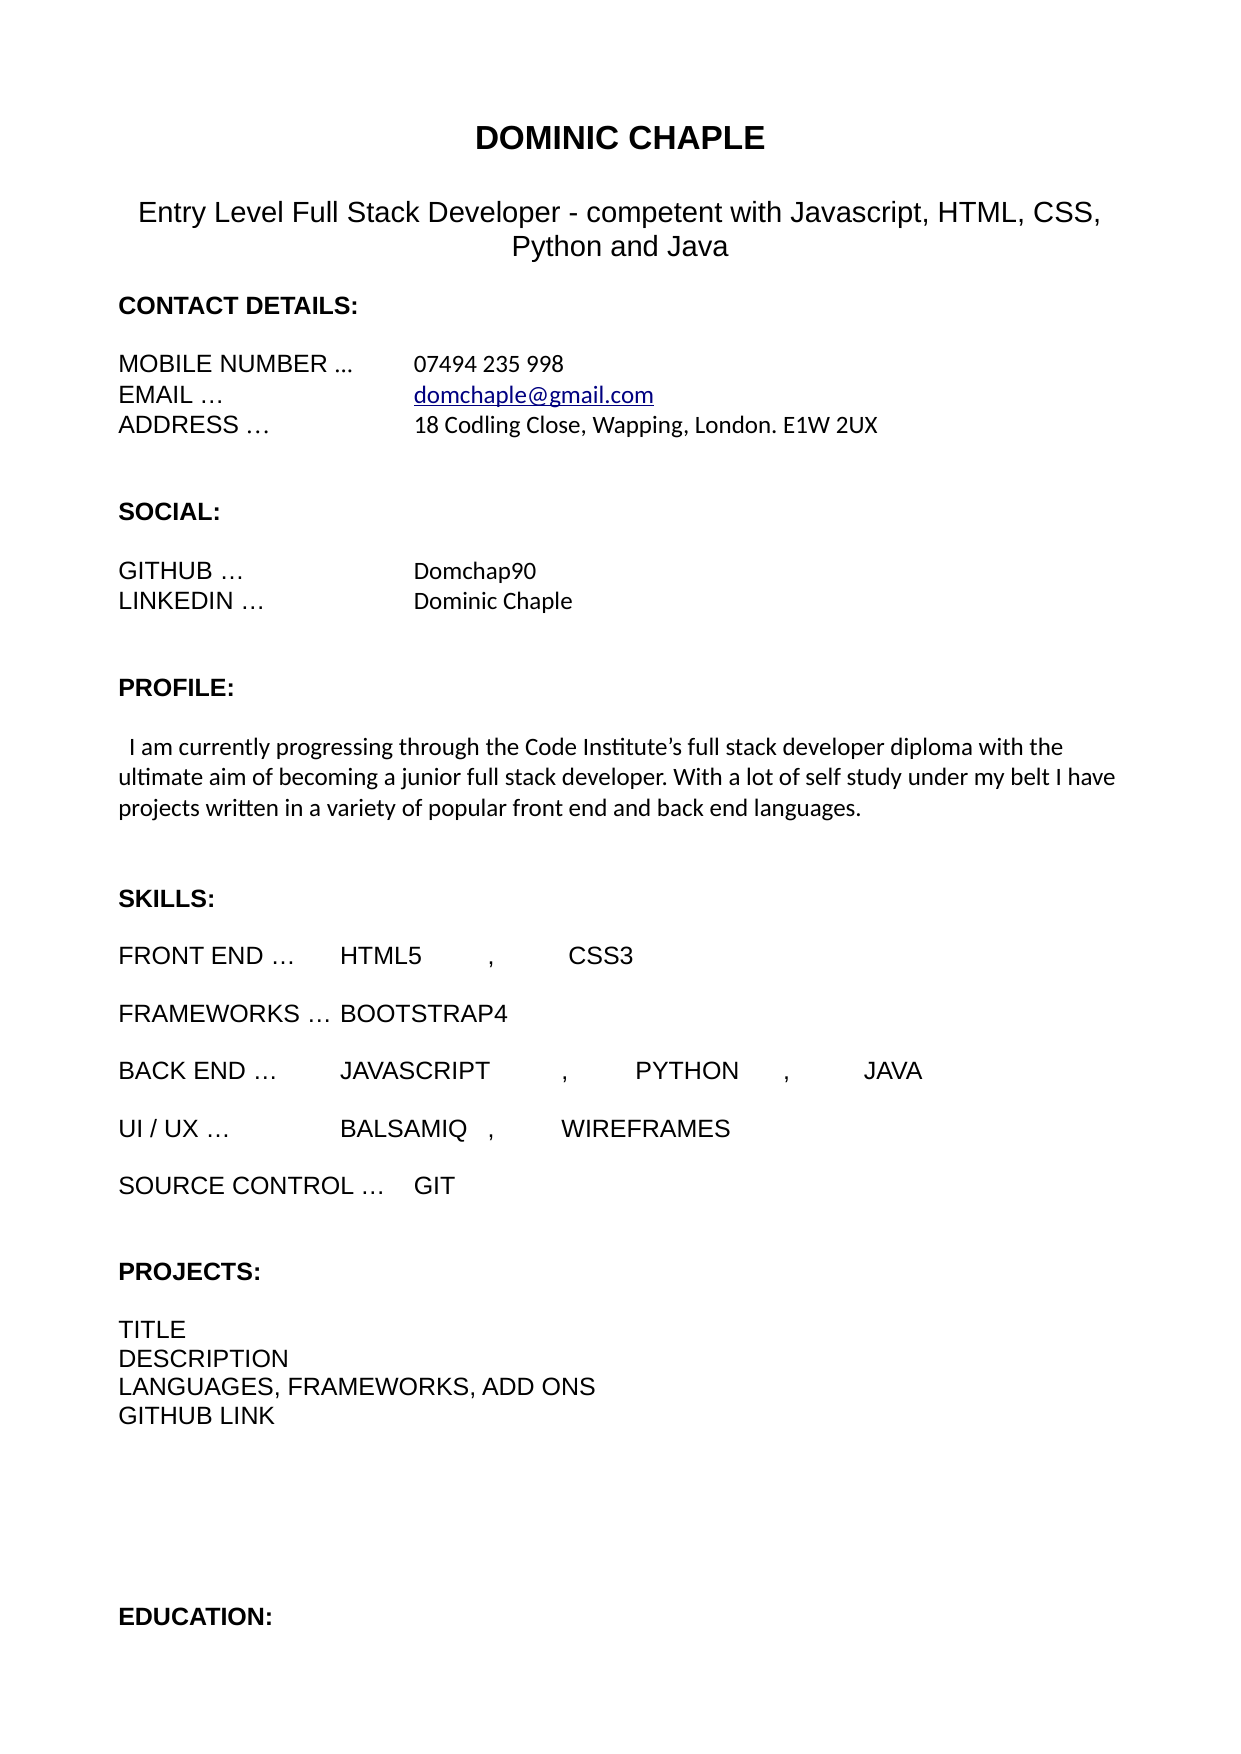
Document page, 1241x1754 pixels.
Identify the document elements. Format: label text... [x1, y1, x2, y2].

text LANGUAGES, FRAMEWORKS, ADD ONS [118, 1372, 1122, 1401]
text FRONT END … HTML5 , CSS3 [118, 941, 1122, 970]
text SKILLS: [118, 884, 1122, 912]
text CONTACT DETAILS: [118, 291, 1122, 319]
text LINKEDIN … Dominic Chaple [118, 585, 1122, 616]
text PROJECTS: [118, 1257, 1122, 1286]
text MOBILE NUMBER ... 07494 235 998 [118, 348, 1122, 379]
text EDUCATION: [118, 1602, 1122, 1631]
text EMAIL … domchaple@gmail.com [118, 379, 1122, 409]
text FRAMEWORKS … BOOTSTRAP4 [118, 999, 1122, 1027]
text TITLE [118, 1315, 1122, 1344]
text SOCIAL: [118, 497, 1122, 526]
text DOMINIC CHAPLE [118, 118, 1122, 157]
text I am currently progressing through the Code Institute’s full stack developer diploma with the ultimate aim of becoming a junior full stack developer. With a lot of self study under my belt I have projects written in a variety of popular front end and back end languages. [118, 731, 1122, 823]
text UI / UX … BALSAMIQ , WIREFRAMES [118, 1114, 1122, 1142]
text PROFILE: [118, 673, 1122, 702]
text GITHUB LINK [118, 1401, 1122, 1430]
text SOURCE CONTROL … GIT [118, 1171, 1122, 1200]
text GITHUB … Domchap90 [118, 555, 1122, 585]
text BACK END … JAVASCRIPT , PYTHON , JAVA [118, 1056, 1122, 1085]
text ­ADDRESS … 18 Codling Close, Wapping, London. E1W 2UX [118, 409, 1122, 440]
text DESCRIPTION [118, 1344, 1122, 1372]
text Entry Level Full Stack Developer - competent with Javascript, HTML, CSS, Python and Java [118, 195, 1122, 262]
